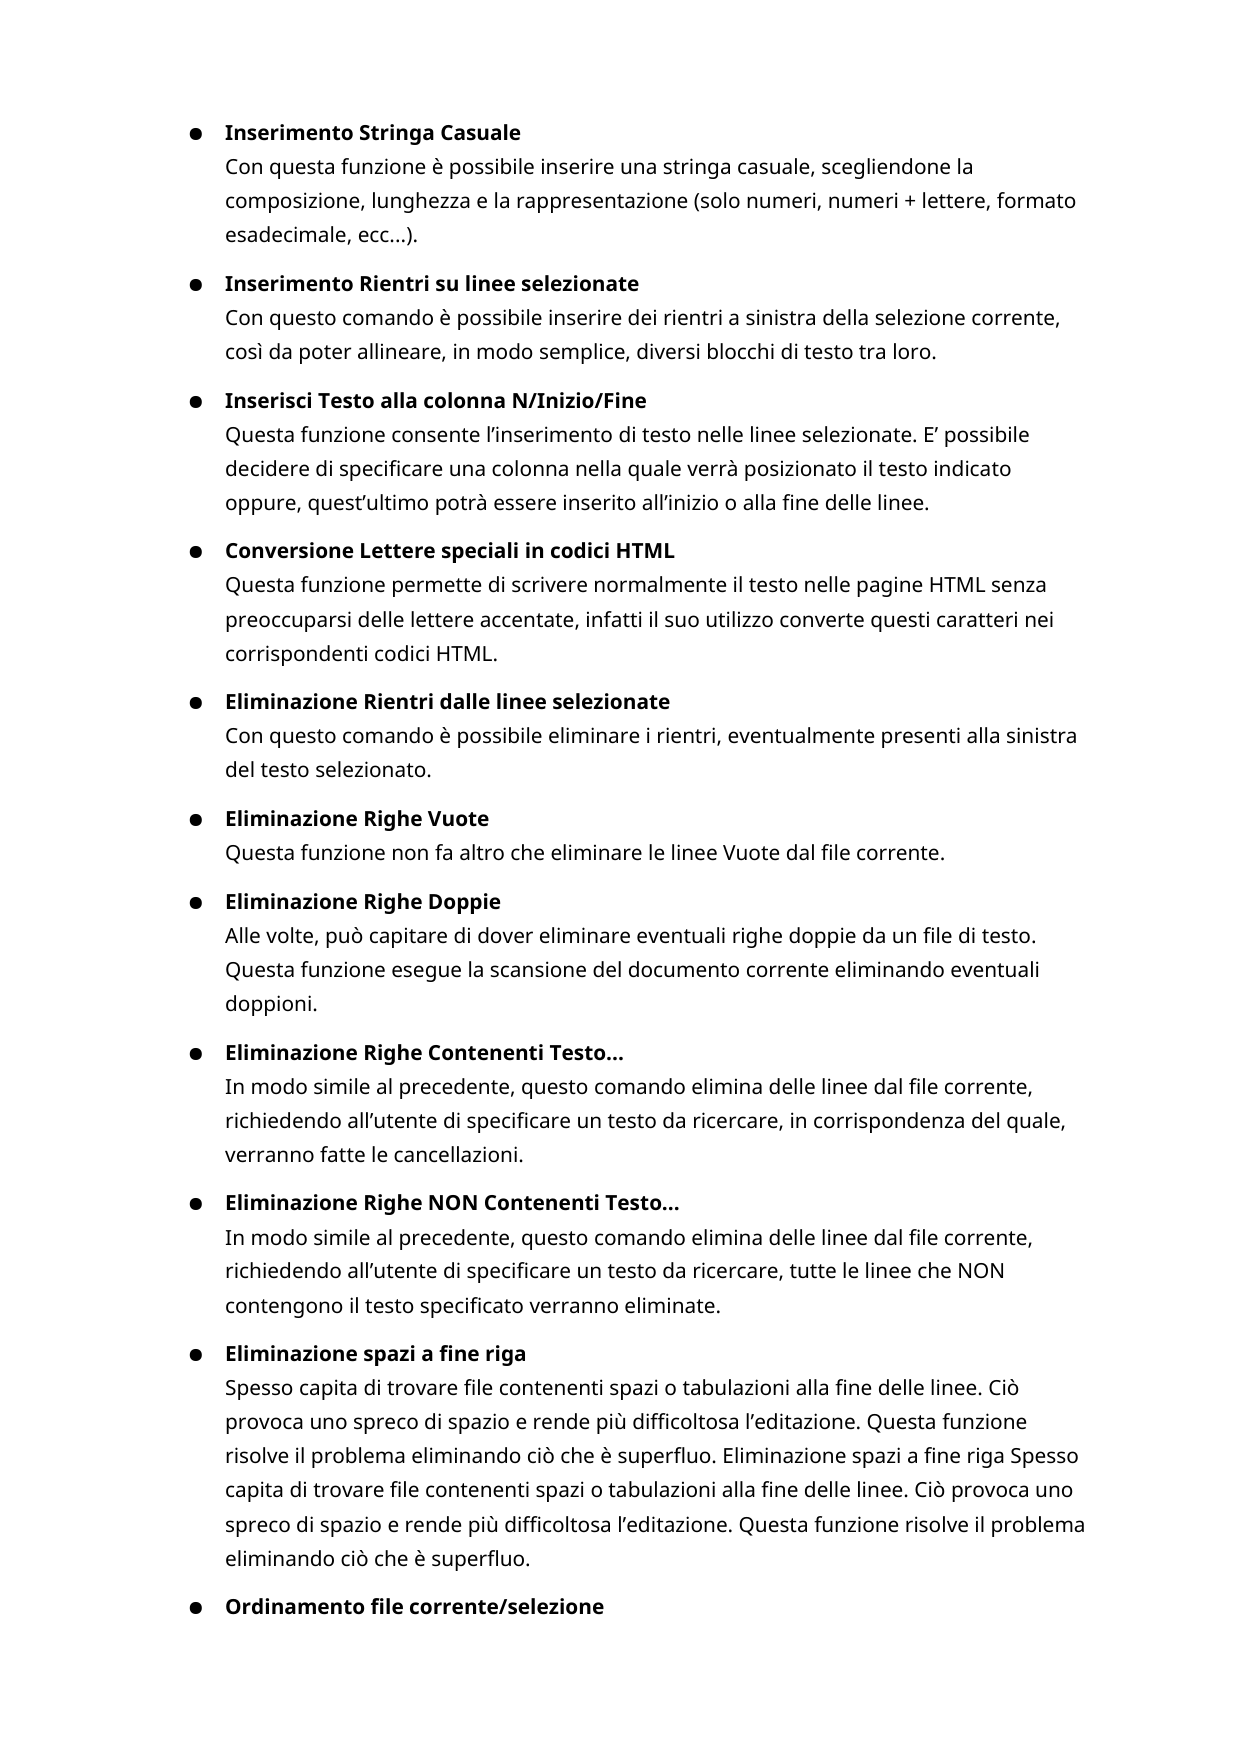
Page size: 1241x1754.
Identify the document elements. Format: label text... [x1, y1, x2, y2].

list Eliminazione spazi a fine riga Spesso capita di trovare file contenenti spazi o tabulazioni alla fine delle linee. Ciò provoca uno spreco di spazio e rende più difficoltosa l’editazione. Questa funzione risolve il problema eliminando ciò che è superfluo. Eliminazione spazi a fine riga Spesso capita di trovare file contenenti spazi o tabulazioni alla fine delle linee. Ciò provoca uno spreco di spazio e rende più difficoltosa l’editazione. Questa funzione risolve il problema eliminando ciò che è superfluo. [187, 1339, 1090, 1572]
list Eliminazione Righe Doppie Alle volte, può capitare di dover eliminare eventuali righe doppie da un file di testo. Questa funzione esegue la scansione del documento corrente eliminando eventuali doppioni. [187, 887, 1090, 1017]
list Eliminazione Righe Vuote Questa funzione non fa altro che eliminare le linee Vuote dal file corrente. [187, 804, 1090, 867]
list Inserimento Stringa Casuale Con questa funzione è possibile inserire una stringa casuale, scegliendone la composizione, lunghezza e la rappresentazione (solo numeri, numeri + lettere, formato esadecimale, ecc...). [187, 118, 1090, 249]
list Conversione Lettere speciali in codici HTML Questa funzione permette di scrivere normalmente il testo nelle pagine HTML senza preoccuparsi delle lettere accentate, infatti il suo utilizzo converte questi caratteri nei corrispondenti codici HTML. [187, 537, 1090, 667]
list Eliminazione Righe Contenenti Testo... In modo simile al precedente, questo comando elimina delle linee dal file corrente, richiedendo all’utente di specificare un testo da ricercare, in corrispondenza del quale, verranno fatte le cancellazioni. [187, 1038, 1090, 1168]
list Eliminazione Rientri dalle linee selezionate Con questo comando è possibile eliminare i rientri, eventualmente presenti alla sinistra del testo selezionato. [187, 687, 1090, 784]
list Inserimento Rientri su linee selezionate Con questo comando è possibile inserire dei rientri a sinistra della selezione corrente, così da poter allineare, in modo semplice, diversi blocchi di testo tra loro. [187, 269, 1090, 366]
list Eliminazione Righe NON Contenenti Testo... In modo simile al precedente, questo comando elimina delle linee dal file corrente, richiedendo all’utente di specificare un testo da ricercare, tutte le linee che NON contengono il testo specificato verranno eliminate. [187, 1188, 1090, 1319]
list Ordinamento file corrente/selezione [187, 1592, 1090, 1621]
list Inserisci Testo alla colonna N/Inizio/Fine Questa funzione consente l’inserimento di testo nelle linee selezionate. E’ possibile decidere di specificare una colonna nella quale verrà posizionato il testo indicato oppure, quest’ultimo potrà essere inserito all’inizio o alla fine delle linee. [187, 386, 1090, 516]
